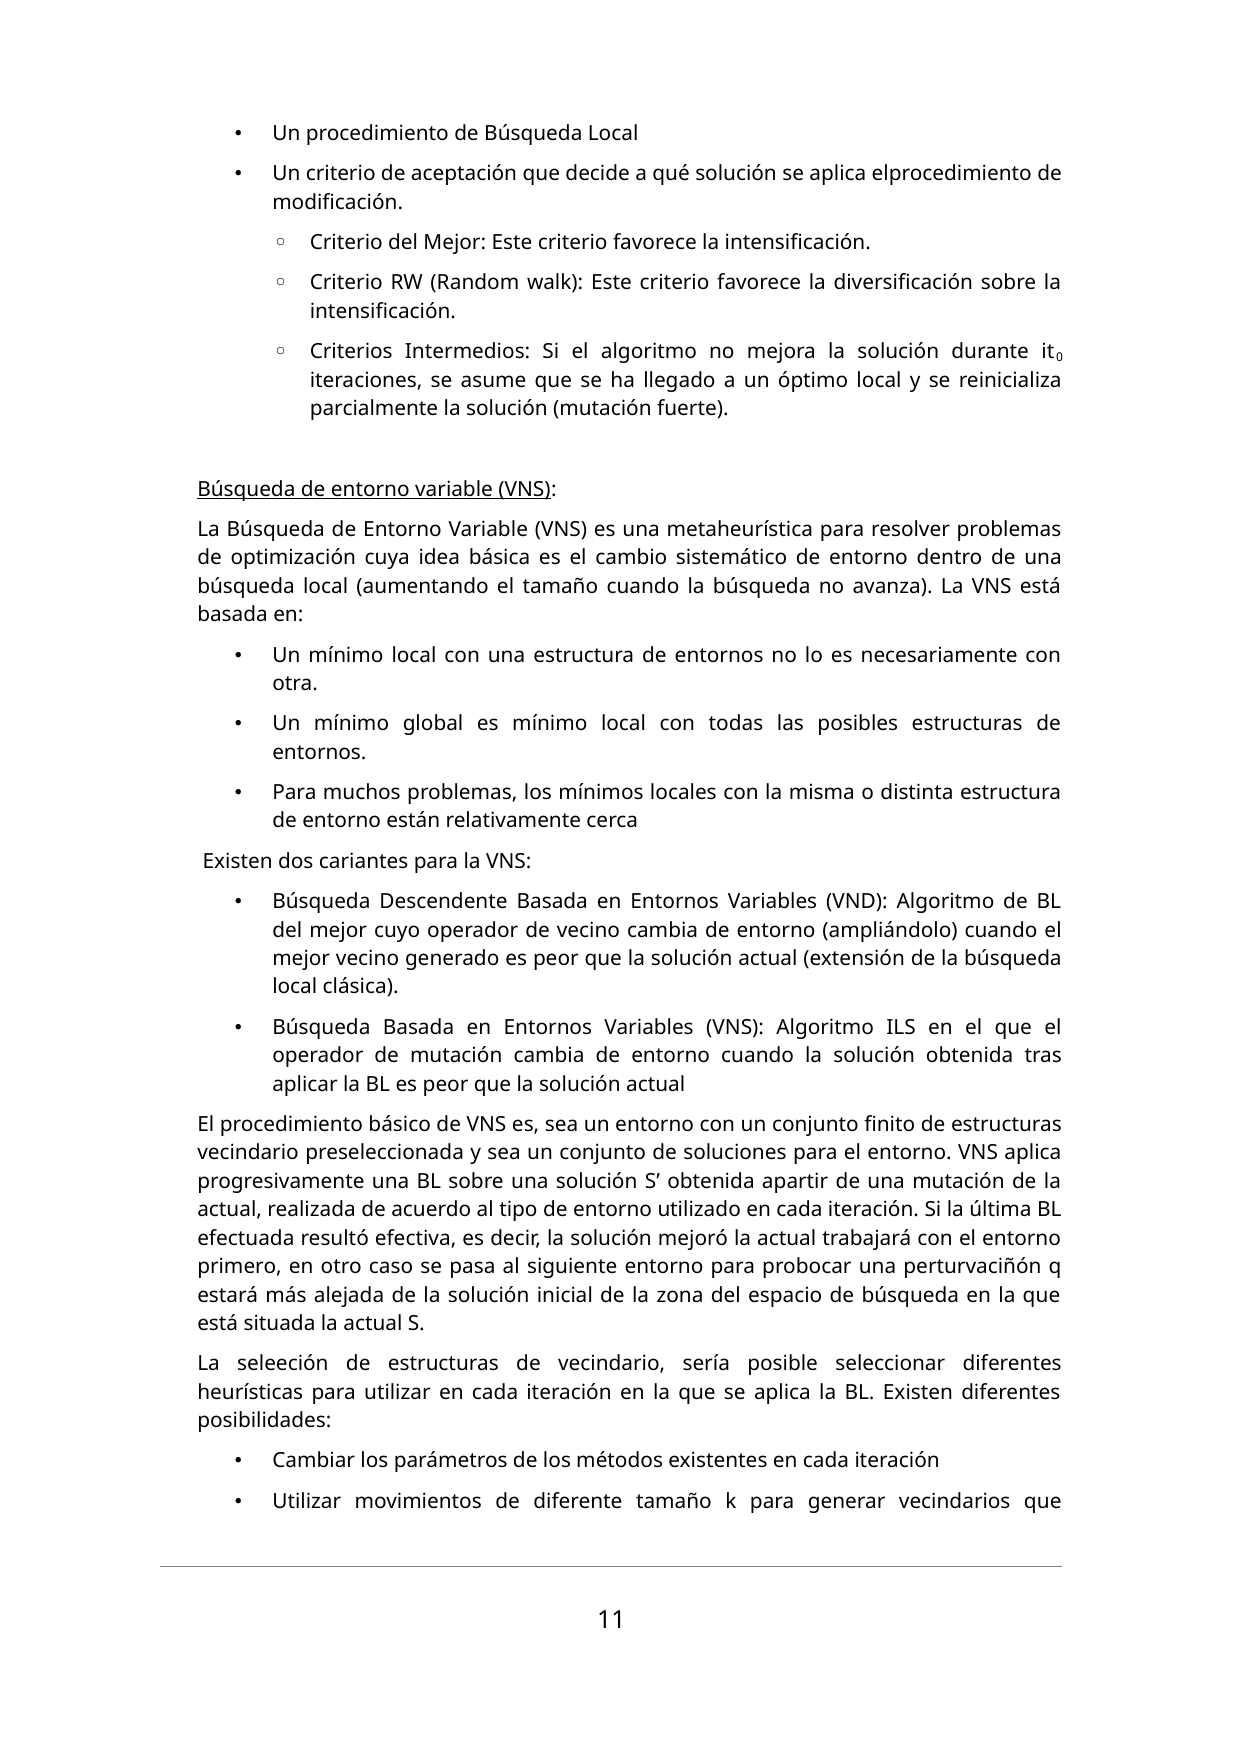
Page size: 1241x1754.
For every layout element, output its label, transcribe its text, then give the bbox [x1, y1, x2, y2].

list Criterios Intermedios: Si el algoritmo no mejora la solución durante it0 iteraciones, se asume que se ha llegado a un óptimo local y se reinicializa parcialmente la solución (mutación fuerte). [272, 336, 1062, 422]
list Un mínimo global es mínimo local con todas las posibles estructuras de entornos. [234, 708, 1062, 765]
list El procedimiento básico de VNS es, sea un entorno con un conjunto finito de estructuras vecindario preseleccionada y sea un conjunto de soluciones para el entorno. VNS aplica progresivamente una BL sobre una solución S’ obtenida apartir de una mutación de la actual, realizada de acuerdo al tipo de entorno utilizado en cada iteración. Si la última BL efectuada resultó efectiva, es decir, la solución mejoró la actual trabajará con el entorno primero, en otro caso se pasa al siguiente entorno para probocar una perturvaciñón q estará más alejada de la solución inicial de la zona del espacio de búsqueda en la que está situada la actual S. [159, 1109, 1062, 1337]
list La seleeción de estructuras de vecindario, sería posible seleccionar diferentes heurísticas para utilizar en cada iteración en la que se aplica la BL. Existen diferentes posibilidades: [159, 1348, 1062, 1434]
list La Búsqueda de Entorno Variable (VNS) es una metaheurística para resolver problemas de optimización cuya idea básica es el cambio sistemático de entorno dentro de una búsqueda local (aumentando el tamaño cuando la búsqueda no avanza). La VNS está basada en: [159, 514, 1062, 628]
list Existen dos cariantes para la VNS: [159, 846, 1062, 874]
list Un criterio de aceptación que decide a qué solución se aplica elprocedimiento de modificación. [234, 158, 1062, 215]
list Un procedimiento de Búsqueda Local [234, 118, 1062, 147]
list Un mínimo local con una estructura de entornos no lo es necesariamente con otra. [234, 640, 1062, 697]
list Criterio del Mejor: Este criterio favorece la intensificación. [272, 227, 1062, 256]
list Utilizar movimientos de diferente tamaño k para generar vecindarios que [234, 1486, 1062, 1514]
list Búsqueda Basada en Entornos Variables (VNS): Algoritmo ILS en el que el operador de mutación cambia de entorno cuando la solución obtenida tras aplicar la BL es peor que la solución actual [234, 1012, 1062, 1097]
list Búsqueda Descendente Basada en Entornos Variables (VND): Algoritmo de BL del mejor cuyo operador de vecino cambia de entorno (ampliándolo) cuando el mejor vecino generado es peor que la solución actual (extensión de la búsqueda local clásica). [234, 886, 1062, 1000]
list Para muchos problemas, los mínimos locales con la misma o distinta estructura de entorno están relativamente cerca [234, 777, 1062, 834]
list Búsqueda de entorno variable (VNS): [159, 474, 1062, 502]
list Criterio RW (Random walk): Este criterio favorece la diversificación sobre la intensificación. [272, 267, 1062, 324]
list Cambiar los parámetros de los métodos existentes en cada iteración [234, 1446, 1062, 1474]
